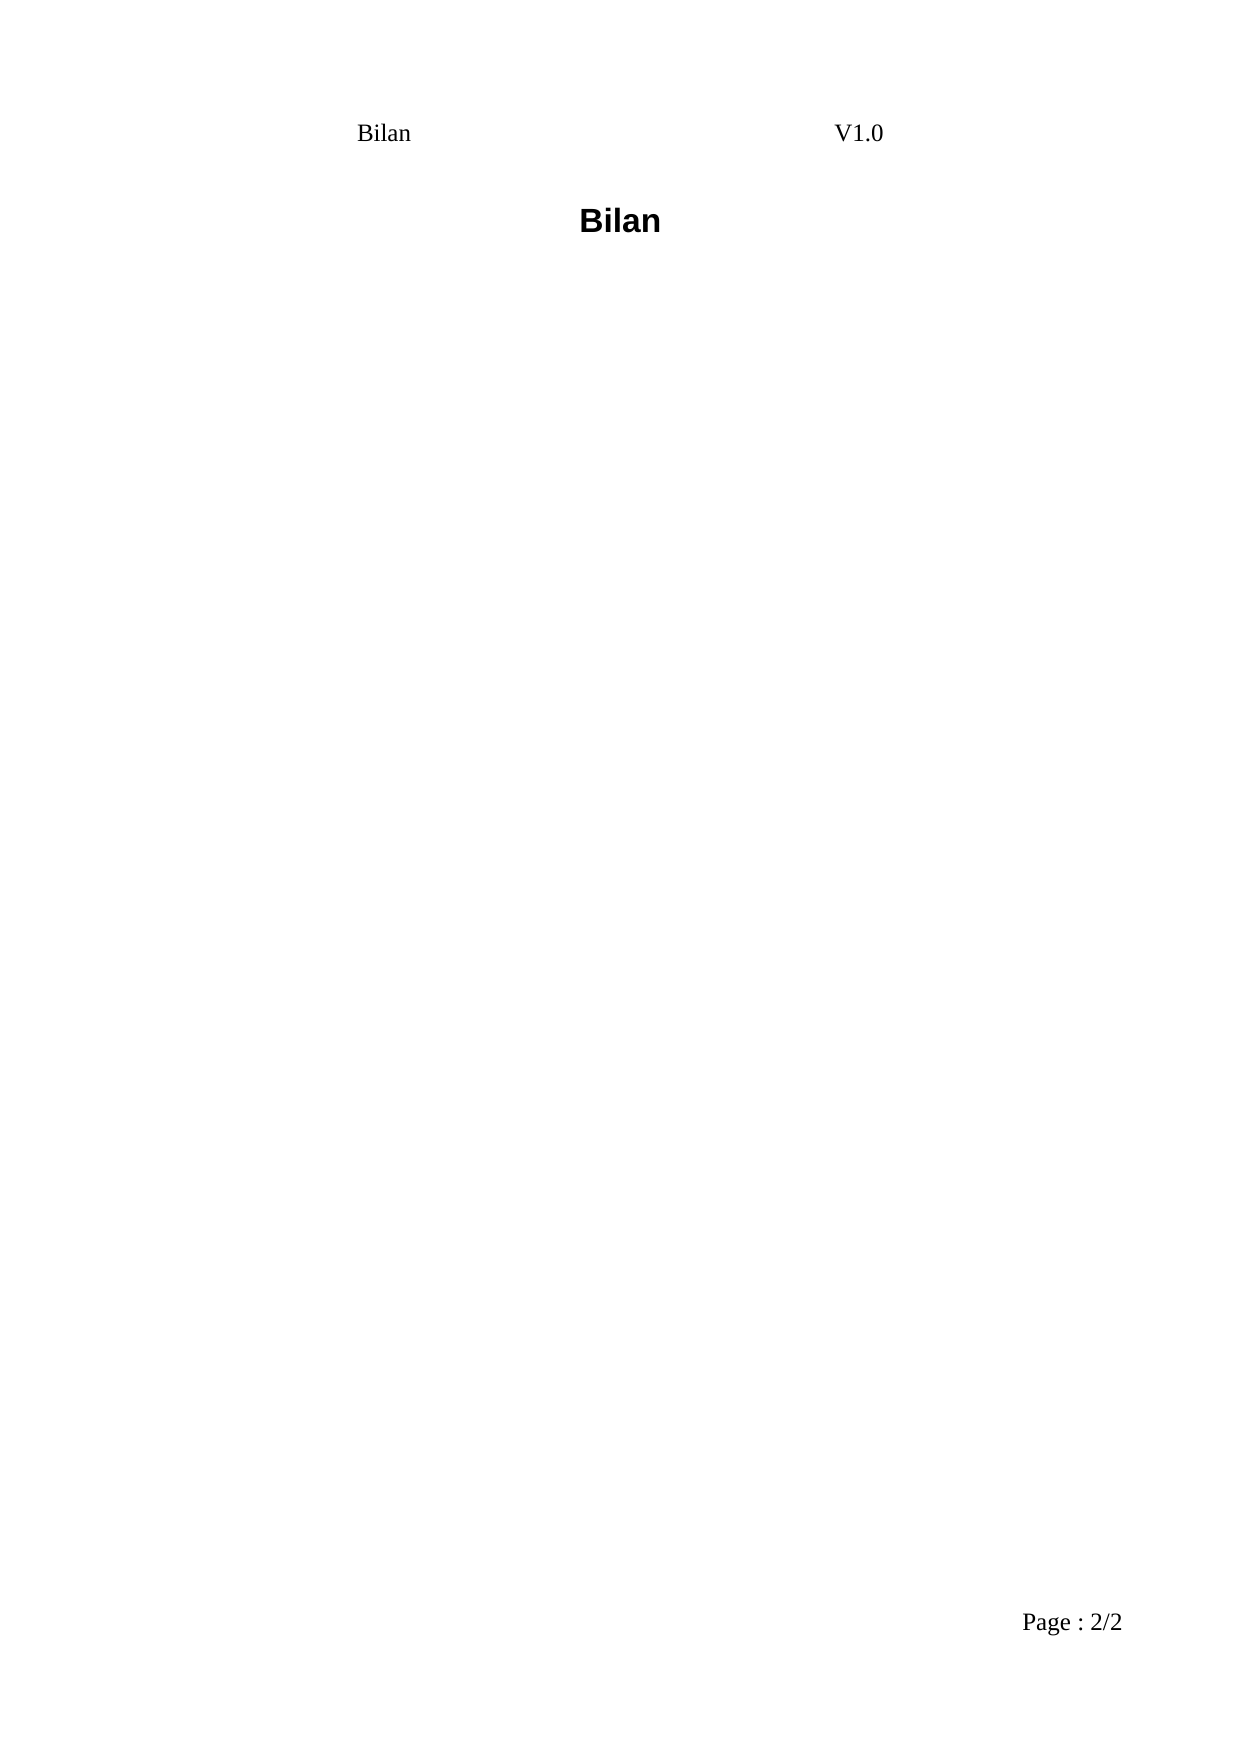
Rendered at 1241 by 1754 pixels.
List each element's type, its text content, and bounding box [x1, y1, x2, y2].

subtitle Bilan [118, 201, 1122, 240]
